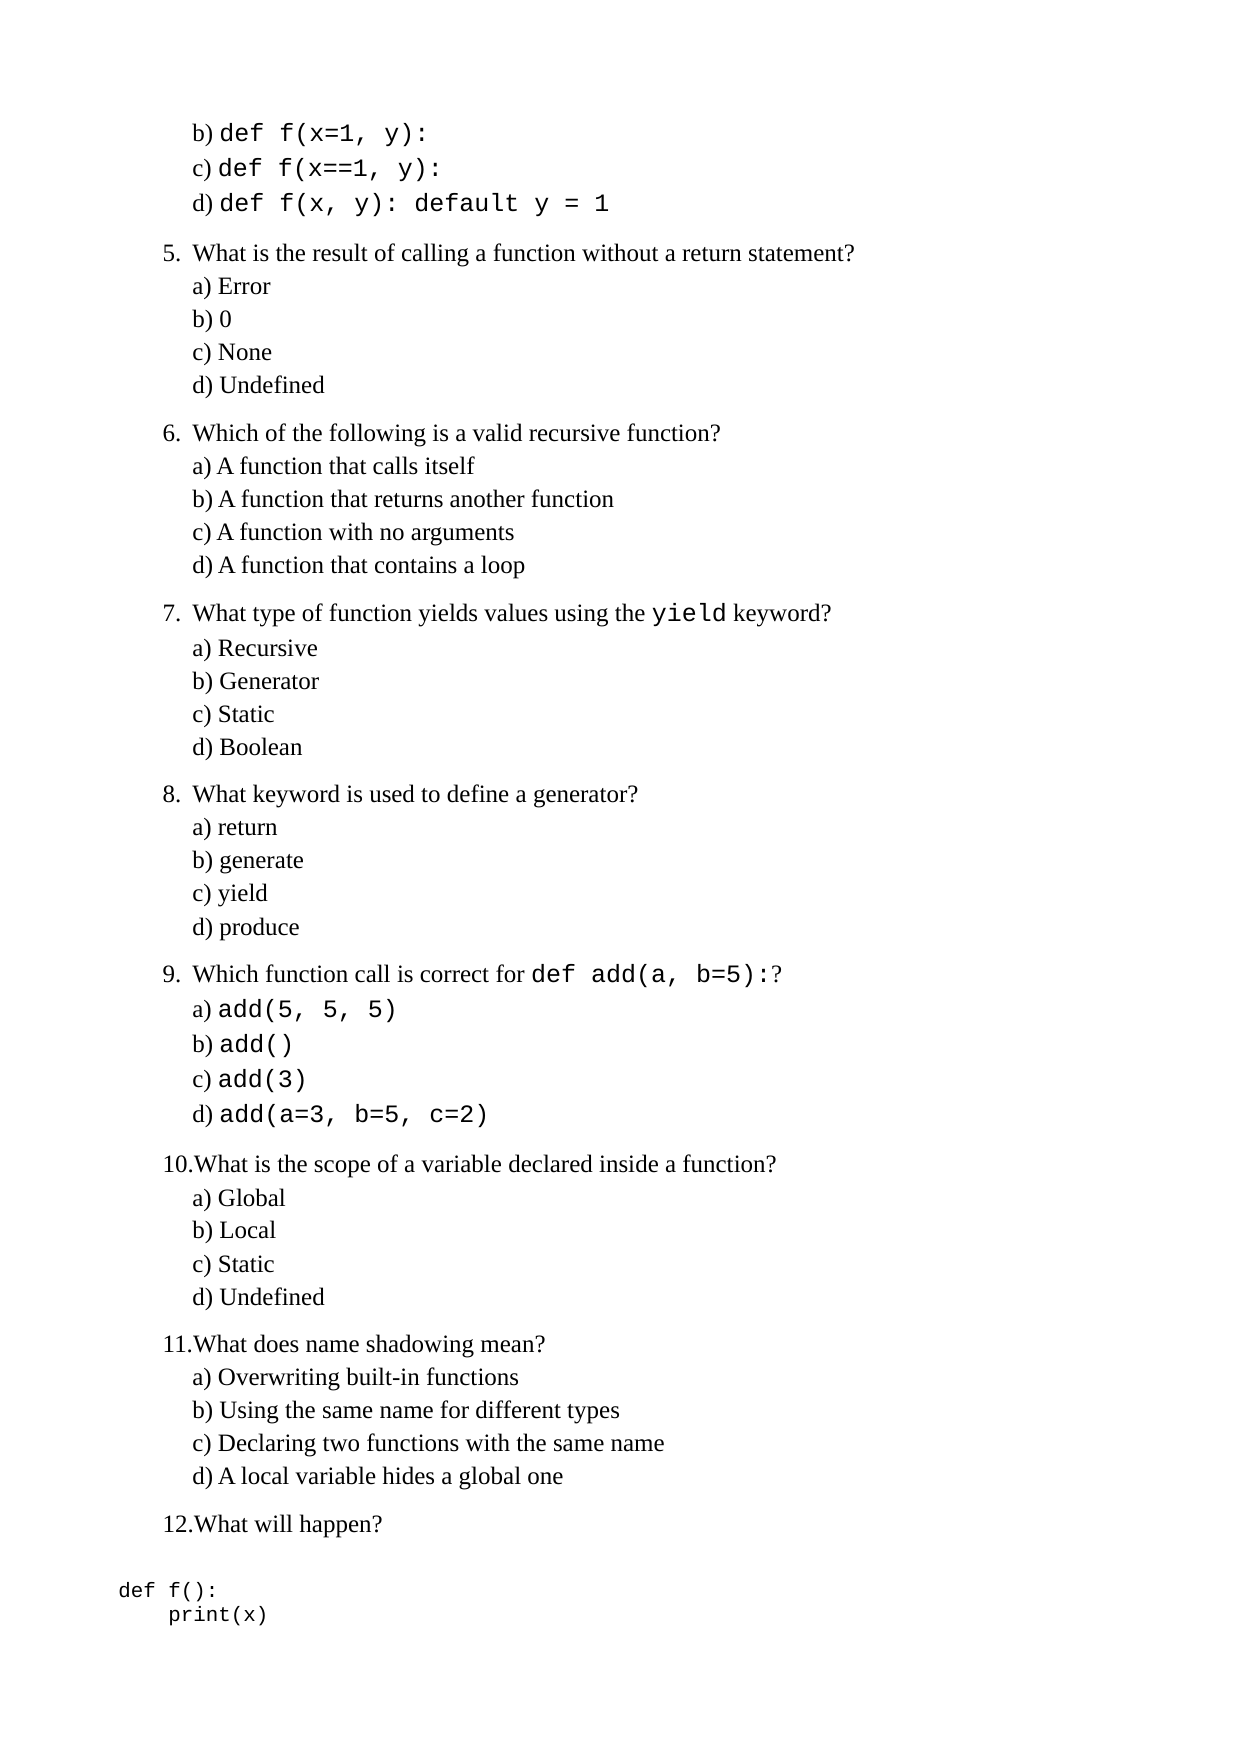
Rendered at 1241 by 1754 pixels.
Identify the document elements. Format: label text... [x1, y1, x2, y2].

list What is the result of calling a function without a return statement? a) Error b) 0 c) None d) Undefined [162, 238, 1122, 399]
list What keyword is used to define a generator? a) return b) generate c) yield d) produce [162, 779, 1122, 940]
list b) def f(x=1, y): c) def f(x==1, y): d) def f(x, y): default y = 1 [162, 118, 1122, 219]
list What type of function yields values using the yield keyword? a) Recursive b) Generator c) Static d) Boolean [162, 598, 1122, 761]
list What will happen? [162, 1509, 1122, 1538]
text def f(): [118, 1580, 1122, 1604]
text print(x) [118, 1604, 1122, 1627]
list What does name shadowing mean? a) Overwriting built-in functions b) Using the same name for different types c) Declaring two functions with the same name d) A local variable hides a global one [162, 1329, 1122, 1490]
list What is the scope of a variable declared inside a function? a) Global b) Local c) Static d) Undefined [162, 1149, 1122, 1310]
list Which function call is correct for def add(a, b=5):? a) add(5, 5, 5) b) add() c) add(3) d) add(a=3, b=5, c=2) [162, 959, 1122, 1130]
list Which of the following is a valid recursive function? a) A function that calls itself b) A function that returns another function c) A function with no arguments d) A function that contains a loop [162, 418, 1122, 579]
